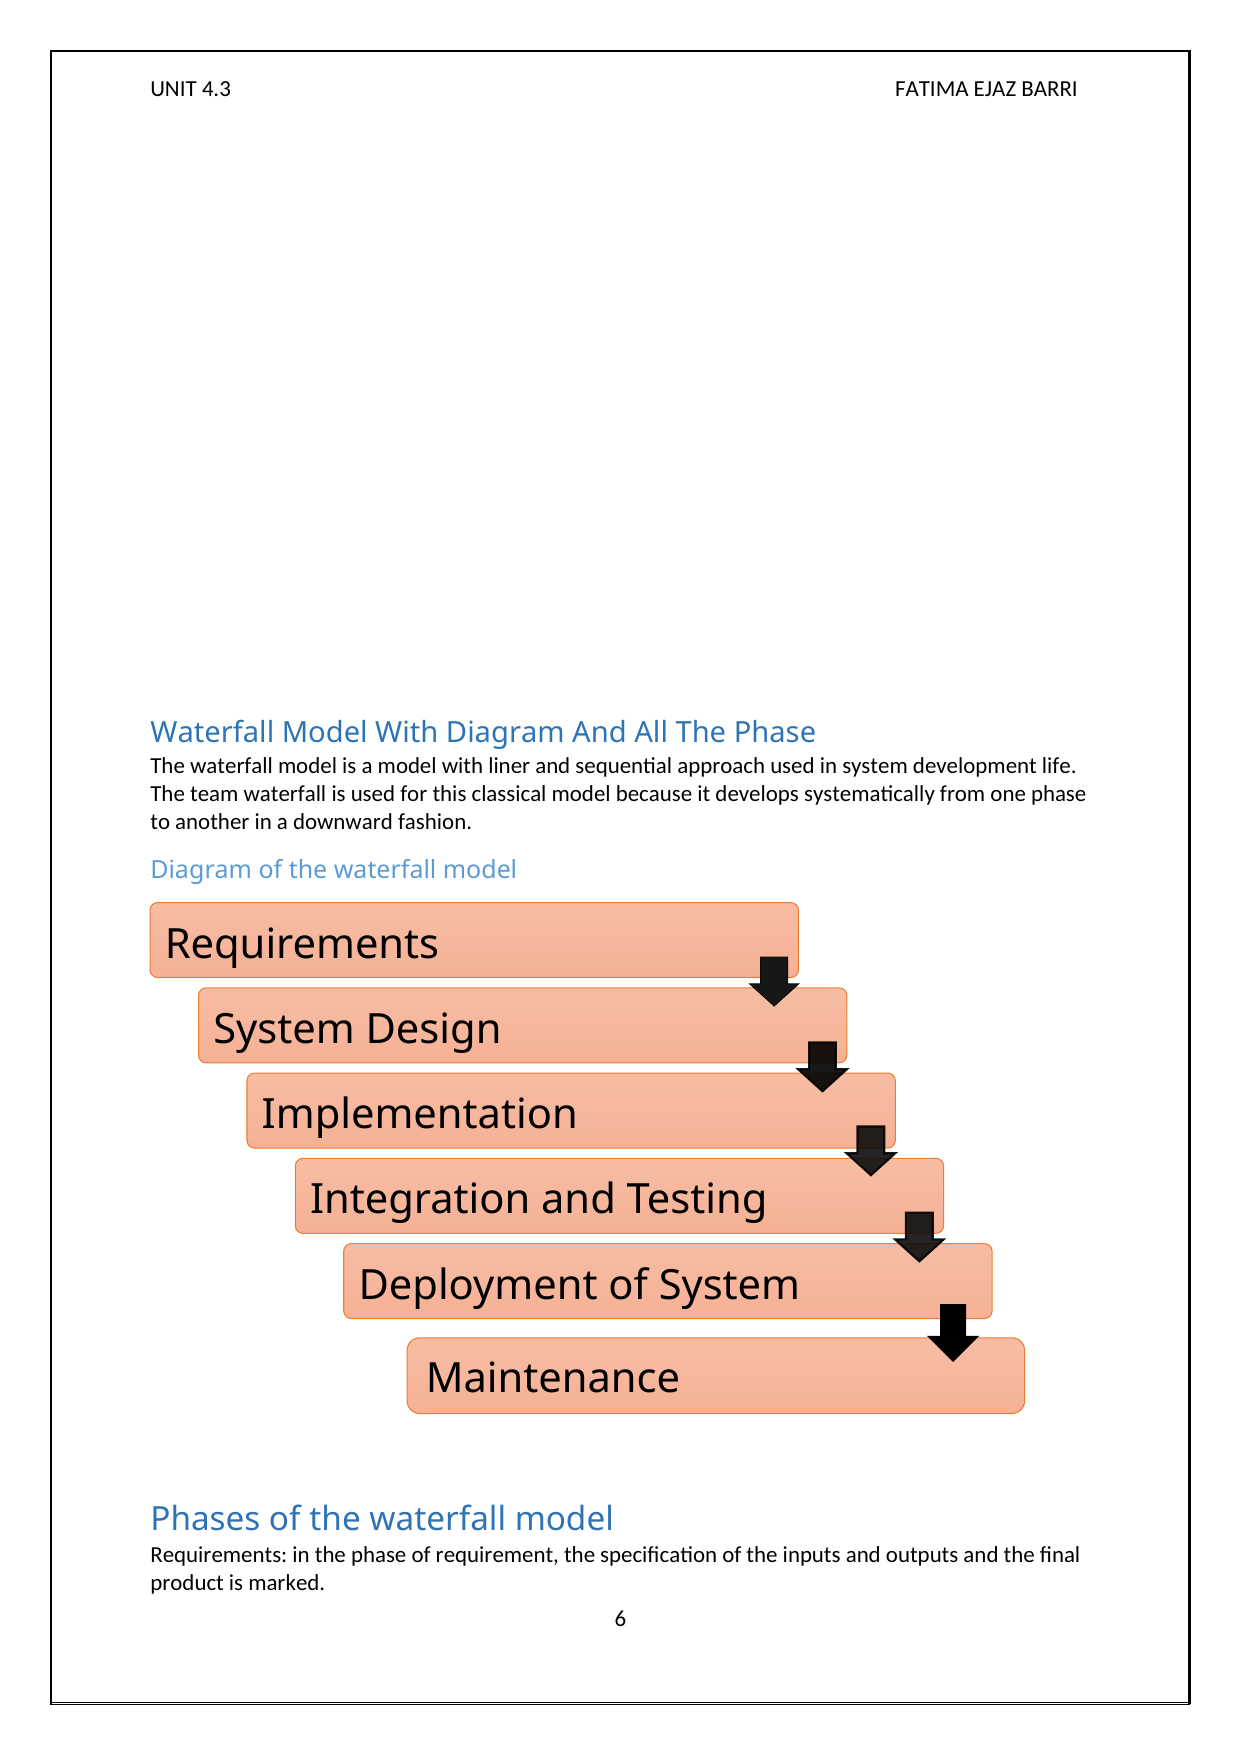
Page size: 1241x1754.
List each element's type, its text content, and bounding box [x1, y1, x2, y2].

subtitle Waterfall Model With Diagram And All The Phase [150, 711, 1090, 751]
text Diagram of the waterfall model [150, 852, 1090, 886]
subtitle Phases of the waterfall model [150, 1494, 1090, 1540]
text The waterfall model is a model with liner and sequential approach used in system development life. The team waterfall is used for this classical model because it develops systematically from one phase to another in a downward fashion. [150, 751, 1090, 835]
text Requirements: in the phase of requirement, the specification of the inputs and outputs and the final product is marked. [150, 1540, 1090, 1596]
